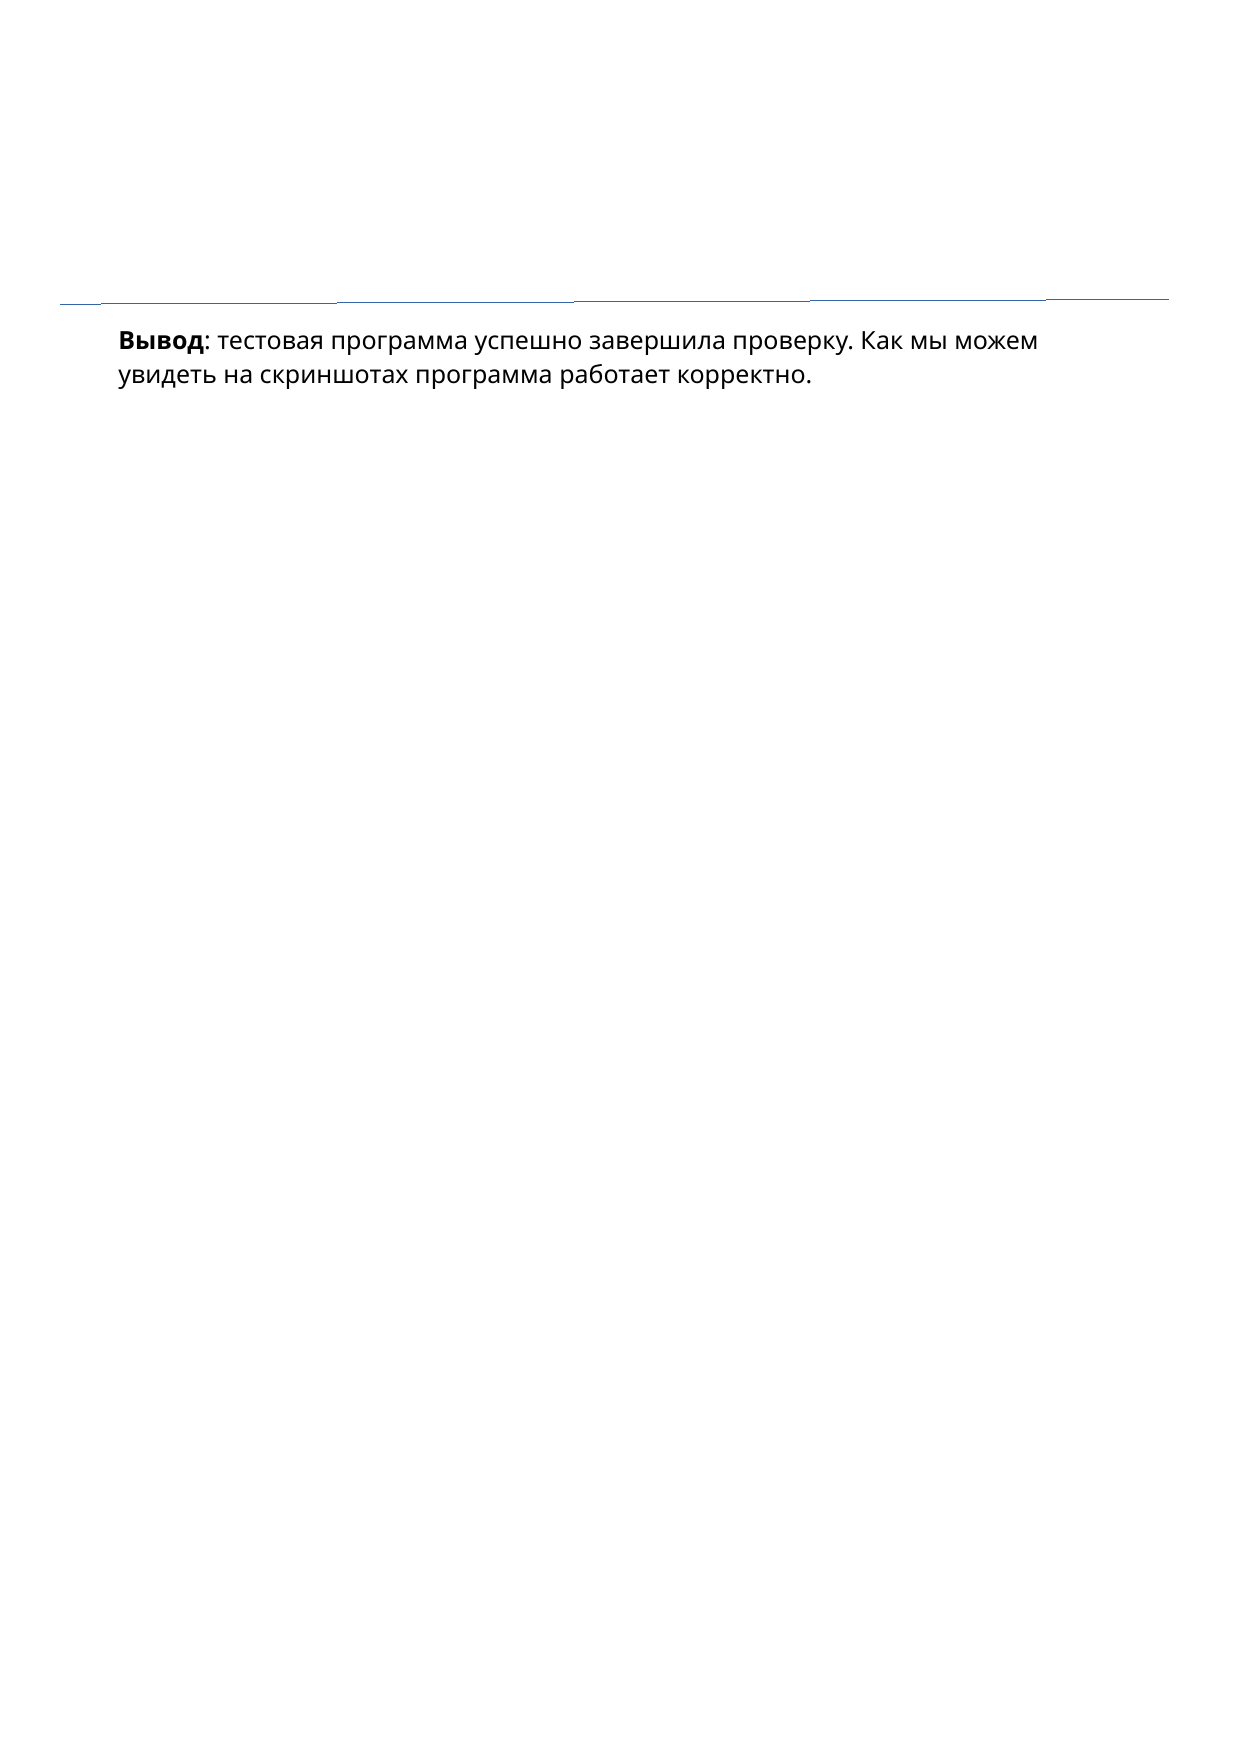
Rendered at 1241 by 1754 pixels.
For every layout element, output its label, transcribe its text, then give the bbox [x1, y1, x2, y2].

text Вывод: тестовая программа успешно завершила проверку. Как мы можем увидеть на скриншотах программа работает корректно. [118, 322, 1122, 391]
